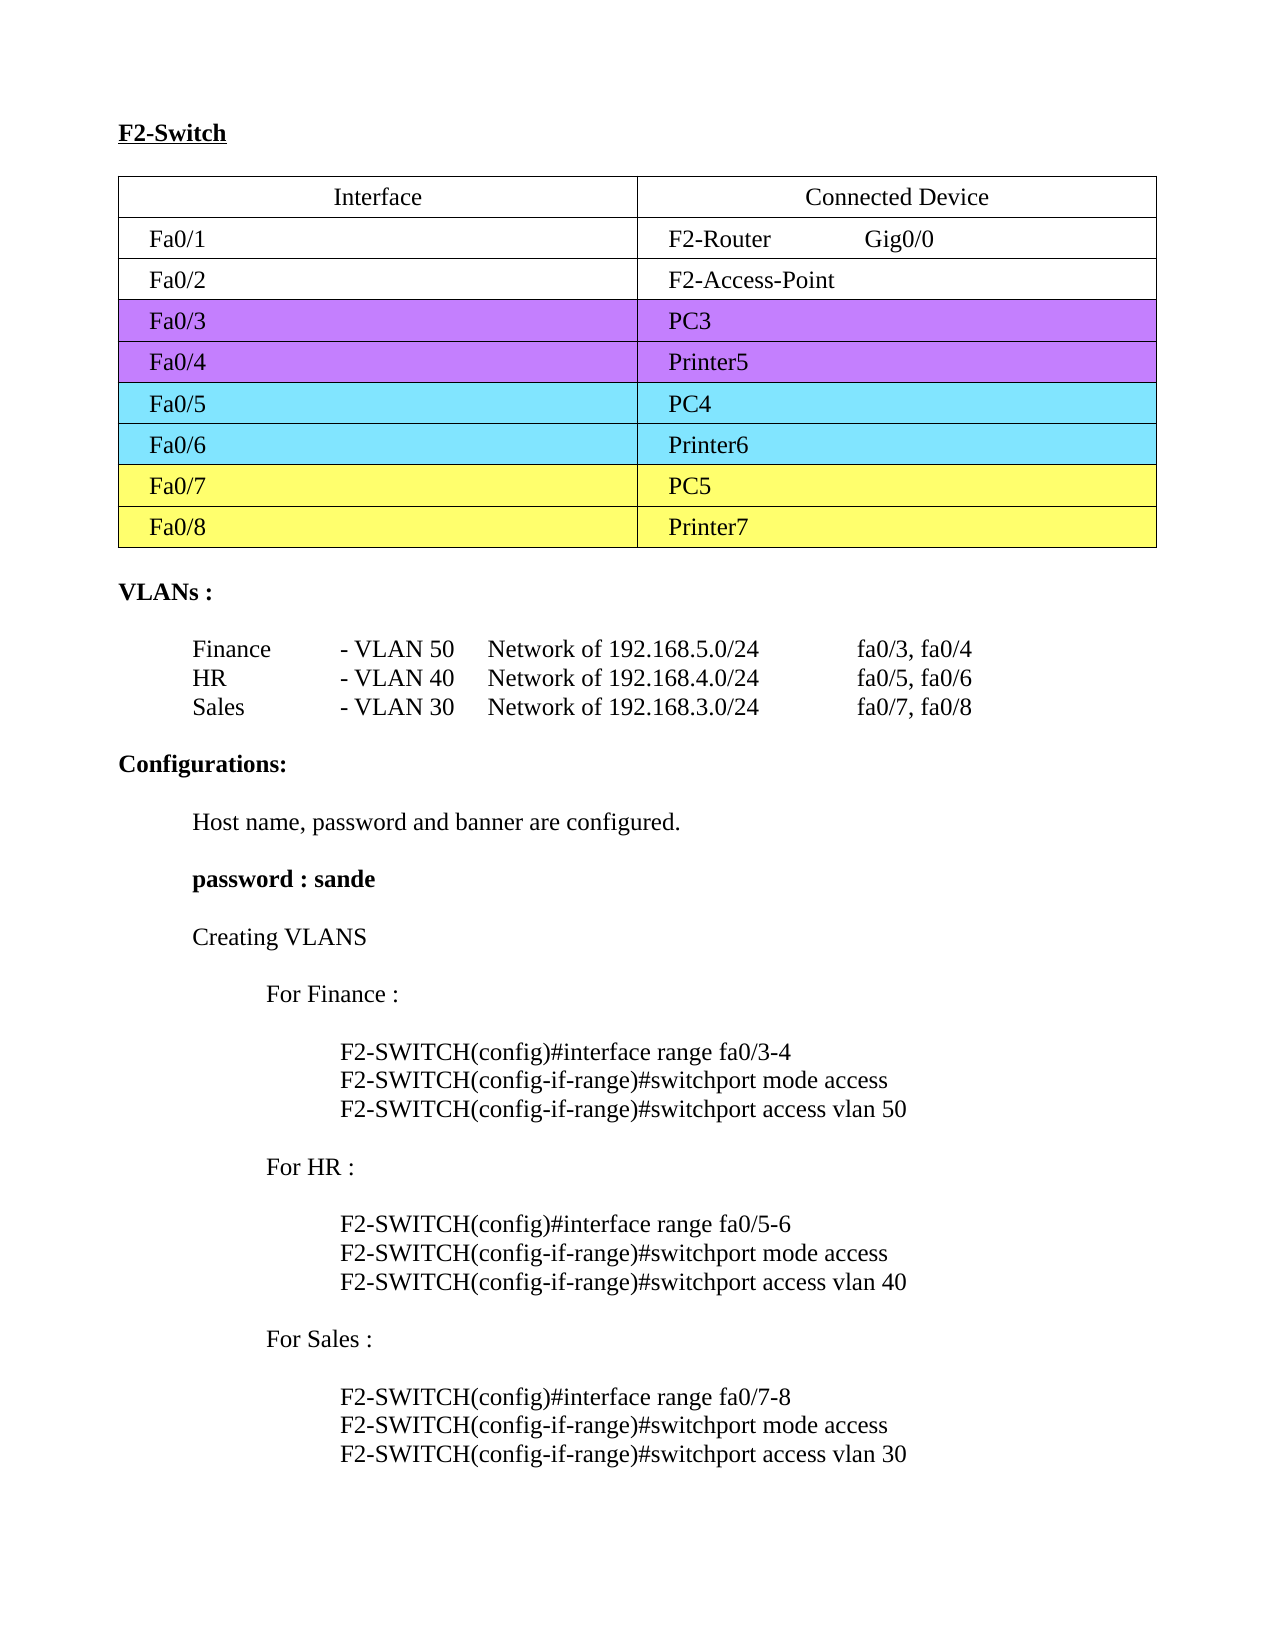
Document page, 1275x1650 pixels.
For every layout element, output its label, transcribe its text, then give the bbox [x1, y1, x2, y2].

table_header Connected Device [638, 177, 1156, 217]
table_cell Fa0/7 [119, 465, 637, 506]
text F2-SWITCH(config-if-range)#switchport access vlan 40 [118, 1267, 1157, 1295]
table_cell F2-Access-Point [638, 259, 1156, 299]
text password : sande [118, 864, 1157, 893]
table_cell Fa0/1 [119, 218, 637, 258]
table_cell Fa0/6 [119, 424, 637, 464]
table_cell PC4 [638, 383, 1156, 423]
text F2-SWITCH(config-if-range)#switchport access vlan 30 [118, 1439, 1157, 1468]
text F2-SWITCH(config-if-range)#switchport access vlan 50 [118, 1094, 1157, 1123]
text F2-SWITCH(config-if-range)#switchport mode access [118, 1410, 1157, 1439]
table_cell PC3 [638, 300, 1156, 341]
text Creating VLANS [118, 922, 1157, 950]
table_cell F2-Router Gig0/0 [638, 218, 1156, 258]
text F2-SWITCH(config)#interface range fa0/3-4 [118, 1037, 1157, 1065]
text Finance - VLAN 50 Network of 192.168.5.0/24 fa0/3, fa0/4 [118, 634, 1157, 663]
text F2-SWITCH(config)#interface range fa0/7-8 [118, 1382, 1157, 1410]
text For Finance : [118, 979, 1157, 1008]
text Configurations: [118, 749, 1157, 778]
table_cell Fa0/3 [119, 300, 637, 341]
table_cell Printer5 [638, 342, 1156, 382]
text HR - VLAN 40 Network of 192.168.4.0/24 fa0/5, fa0/6 [118, 663, 1157, 692]
table_cell Printer6 [638, 424, 1156, 464]
text For Sales : [118, 1324, 1157, 1353]
table_header Interface [119, 177, 637, 217]
text Sales - VLAN 30 Network of 192.168.3.0/24 fa0/7, fa0/8 [118, 692, 1157, 720]
table_cell Printer7 [638, 507, 1156, 547]
text VLANs : [118, 577, 1157, 605]
table_cell PC5 [638, 465, 1156, 506]
table_cell Fa0/4 [119, 342, 637, 382]
table_cell Fa0/2 [119, 259, 637, 299]
table_cell Fa0/8 [119, 507, 637, 547]
text For HR : [118, 1152, 1157, 1180]
text F2-SWITCH(config)#interface range fa0/5-6 [118, 1209, 1157, 1238]
text F2-SWITCH(config-if-range)#switchport mode access [118, 1238, 1157, 1267]
text F2-Switch [118, 118, 1157, 147]
text F2-SWITCH(config-if-range)#switchport mode access [118, 1065, 1157, 1094]
text Host name, password and banner are configured. [118, 807, 1157, 835]
table_cell Fa0/5 [119, 383, 637, 423]
